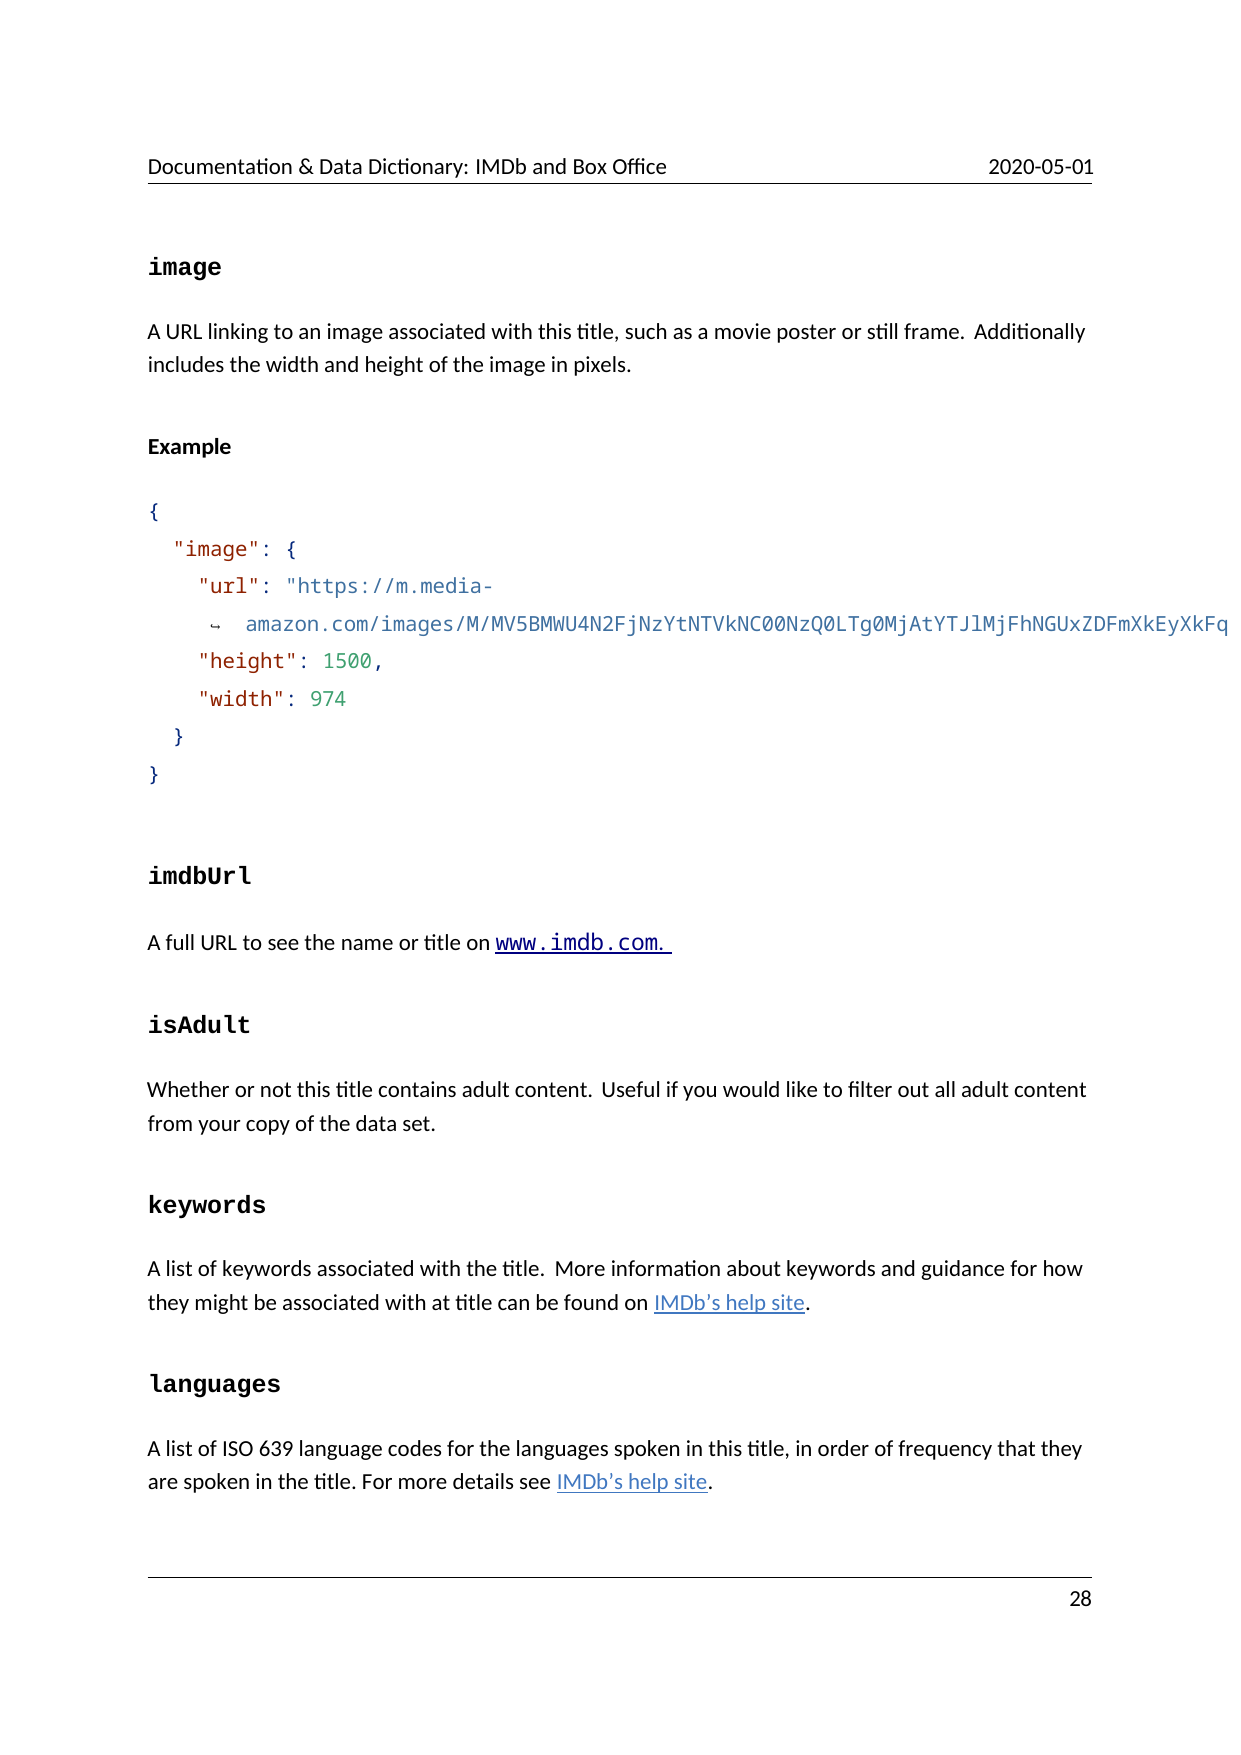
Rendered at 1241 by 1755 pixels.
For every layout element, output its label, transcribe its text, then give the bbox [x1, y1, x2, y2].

subtitle isAdult [148, 1013, 1241, 1041]
text "width": 974 [197, 684, 1241, 712]
text } [172, 722, 1241, 750]
text "image": { [172, 534, 1241, 563]
text { [148, 497, 1241, 525]
text } [148, 759, 1241, 787]
text "height": 1500, [197, 647, 1241, 675]
text "url": "https://m.media- [197, 572, 1241, 600]
subtitle languages [148, 1372, 1241, 1400]
text Whether or not this title contains adult content. Useful if you would like to filter out all adult content from your copy of the data set. [147, 1075, 1096, 1137]
subtitle imdbUrl [148, 864, 1241, 892]
text A full URL to see the name or title on www.imdb.com. [147, 926, 1241, 957]
text A list of keywords associated with the title. More information about keywords and guidance for how they might be associated with at title can be found on IMDb’s help site. [147, 1254, 1096, 1316]
subtitle image [148, 255, 1241, 283]
text A list of ISO 639 language codes for the languages spoken in this title, in order of frequency that they are spoken in the title. For more details see IMDb’s help site. [147, 1434, 1096, 1496]
text ↪ amazon.com/images/M/MV5BMWU4N2FjNzYtNTVkNC00NzQ0LTg0MjAtYTJlMjFhNGUxZDFmXkEyXkFq [210, 609, 1241, 638]
subtitle keywords [148, 1193, 1241, 1221]
subtitle Example [148, 432, 1241, 460]
text A URL linking to an image associated with this title, such as a movie poster or still frame. Additionally includes the width and height of the image in pixels. [147, 317, 1096, 378]
